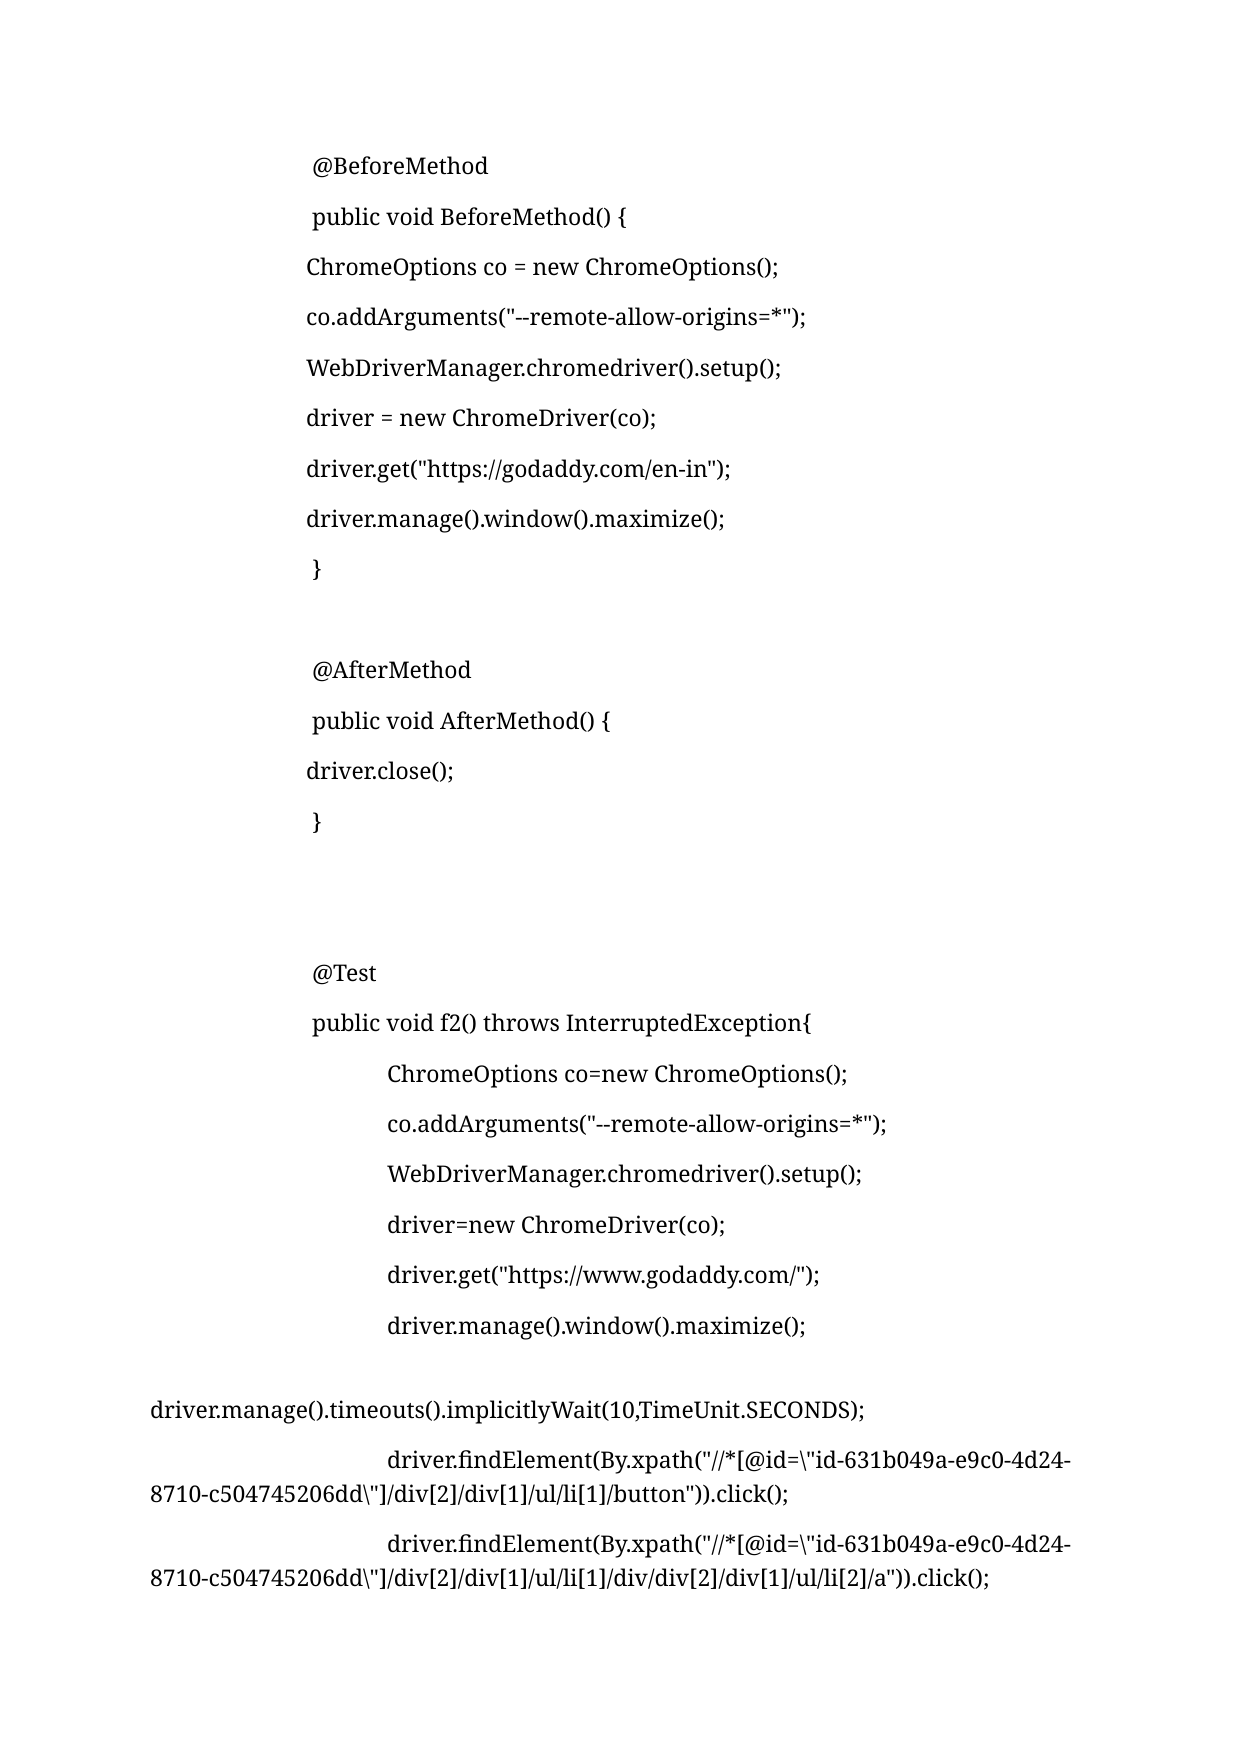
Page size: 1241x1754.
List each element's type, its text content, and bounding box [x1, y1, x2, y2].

text driver.manage().window().maximize(); [150, 503, 1090, 534]
text driver.findElement(By.xpath("//*[@id=\"id-631b049a-e9c0-4d24-8710-c504745206dd\"]/div[2]/div[1]/ul/li[1]/button")).click(); [150, 1444, 1090, 1509]
text driver = new ChromeDriver(co); [150, 402, 1090, 433]
text driver=new ChromeDriver(co); [150, 1209, 1090, 1240]
text driver.close(); [150, 755, 1090, 786]
text WebDriverManager.chromedriver().setup(); [150, 352, 1090, 383]
text driver.findElement(By.xpath("//*[@id=\"id-631b049a-e9c0-4d24-8710-c504745206dd\"]/div[2]/div[1]/ul/li[1]/div/div[2]/div[1]/ul/li[2]/a")).click(); [150, 1528, 1090, 1593]
text @BeforeMethod [150, 150, 1090, 181]
text @AfterMethod [150, 654, 1090, 685]
text public void BeforeMethod() { [150, 200, 1090, 232]
text public void AfterMethod() { [150, 704, 1090, 736]
text WebDriverManager.chromedriver().setup(); [150, 1158, 1090, 1189]
text @Test [150, 957, 1090, 988]
text driver.get("https://www.godaddy.com/"); [150, 1259, 1090, 1290]
text co.addArguments("--remote-allow-origins=*"); [150, 301, 1090, 332]
text } [150, 553, 1090, 584]
text ChromeOptions co = new ChromeOptions(); [150, 251, 1090, 282]
text } [150, 805, 1090, 837]
text driver.manage().timeouts().implicitlyWait(10,TimeUnit.SECONDS); [150, 1360, 1090, 1425]
text ChromeOptions co=new ChromeOptions(); [150, 1057, 1090, 1089]
text driver.get("https://godaddy.com/en-in"); [150, 452, 1090, 484]
text co.addArguments("--remote-allow-origins=*"); [150, 1108, 1090, 1139]
text driver.manage().window().maximize(); [150, 1309, 1090, 1341]
text public void f2() throws InterruptedException{ [150, 1007, 1090, 1038]
